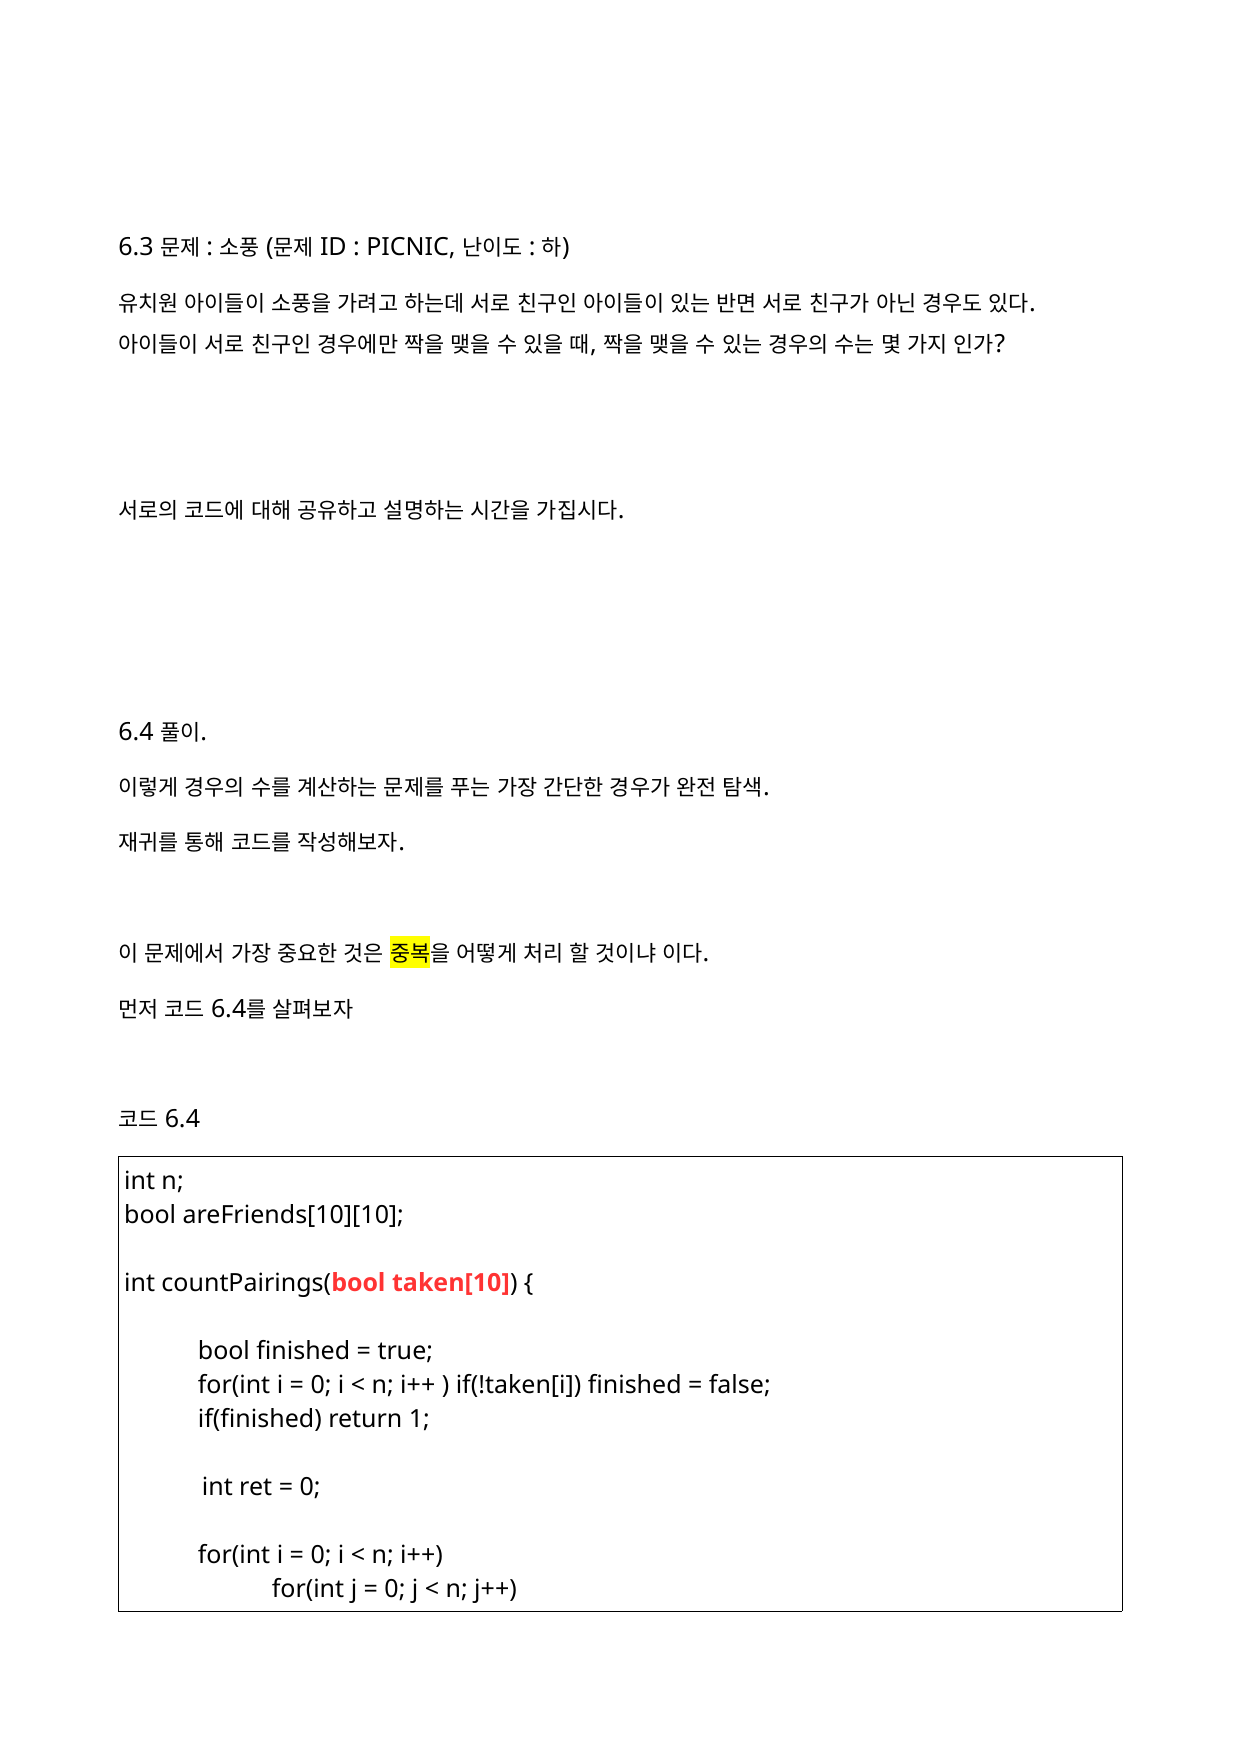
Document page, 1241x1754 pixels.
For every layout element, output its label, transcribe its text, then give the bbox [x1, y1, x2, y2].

table_header int n; bool areFriends[10][10]; int countPairings(bool taken[10]) { bool finished = true; for(int i = 0; i < n; i++ ) if(!taken[i]) finished = false; if(finished) return 1; int ret = 0; for(int i = 0; i < n; i++) for(int j = 0; j < n; j++) [119, 1157, 1122, 1611]
text 6.4 풀이. [118, 713, 1122, 747]
text 서로의 코드에 대해 공유하고 설명하는 시간을 가집시다. [118, 491, 1122, 526]
text 6.3 문제 : 소풍 (문제 ID : PICNIC, 난이도 : 하) [118, 229, 1122, 263]
text 먼저 코드 6.4를 살펴보자 [118, 990, 1122, 1024]
text 이 문제에서 가장 중요한 것은 중복을 어떻게 처리 할 것이냐 이다. [118, 935, 1122, 969]
text 이렇게 경우의 수를 계산하는 문제를 푸는 가장 간단한 경우가 완전 탐색. [118, 768, 1122, 803]
text 코드 6.4 [118, 1101, 1122, 1135]
text 유치원 아이들이 소풍을 가려고 하는데 서로 친구인 아이들이 있는 반면 서로 친구가 아닌 경우도 있다. 아이들이 서로 친구인 경우에만 짝을 맺을 수 있을 때, 짝을 맺을 수 있는 경우의 수는 몇 가지 인가? [118, 284, 1122, 359]
text 재귀를 통해 코드를 작성해보자. [118, 824, 1122, 858]
